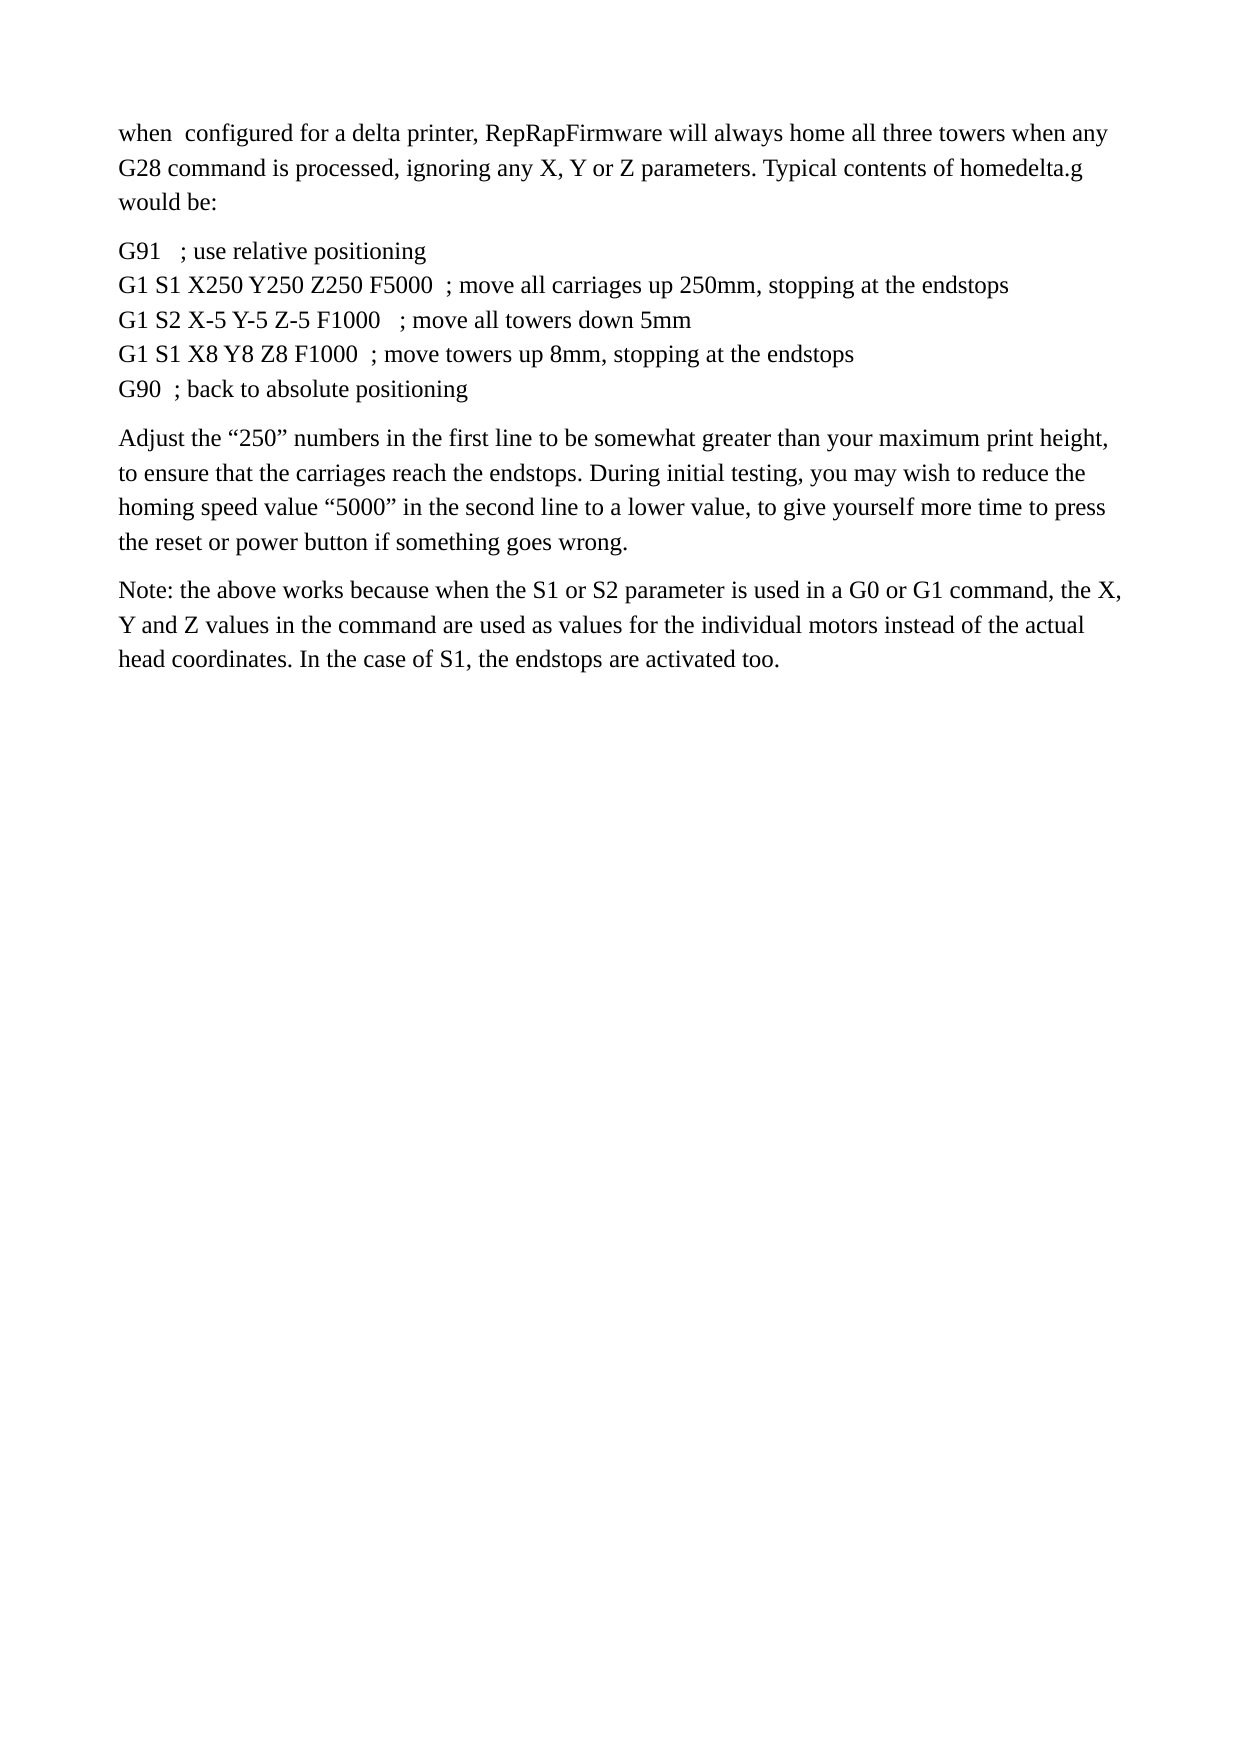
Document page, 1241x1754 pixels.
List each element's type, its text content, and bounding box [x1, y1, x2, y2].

text Note: the above works because when the S1 or S2 parameter is used in a G0 or G1 command, the X, Y and Z values in the command are used as values for the individual motors instead of the actual head coordinates. In the case of S1, the endstops are activated too. [118, 576, 1122, 673]
text G91 ; use relative positioning G1 S1 X250 Y250 Z250 F5000 ; move all carriages up 250mm, stopping at the endstops G1 S2 X-5 Y-5 Z-5 F1000 ; move all towers down 5mm G1 S1 X8 Y8 Z8 F1000 ; move towers up 8mm, stopping at the endstops G90 ; back to absolute positioning [118, 236, 1122, 403]
text when configured for a delta printer, RepRapFirmware will always home all three towers when any G28 command is processed, ignoring any X, Y or Z parameters. Typical contents of homedelta.g would be: [118, 118, 1122, 216]
text Adjust the “250” numbers in the first line to be somewhat greater than your maximum print height, to ensure that the carriages reach the endstops. During initial testing, you may wish to reduce the homing speed value “5000” in the second line to a lower value, to give yourself more time to press the reset or power button if something goes wrong. [118, 423, 1122, 555]
